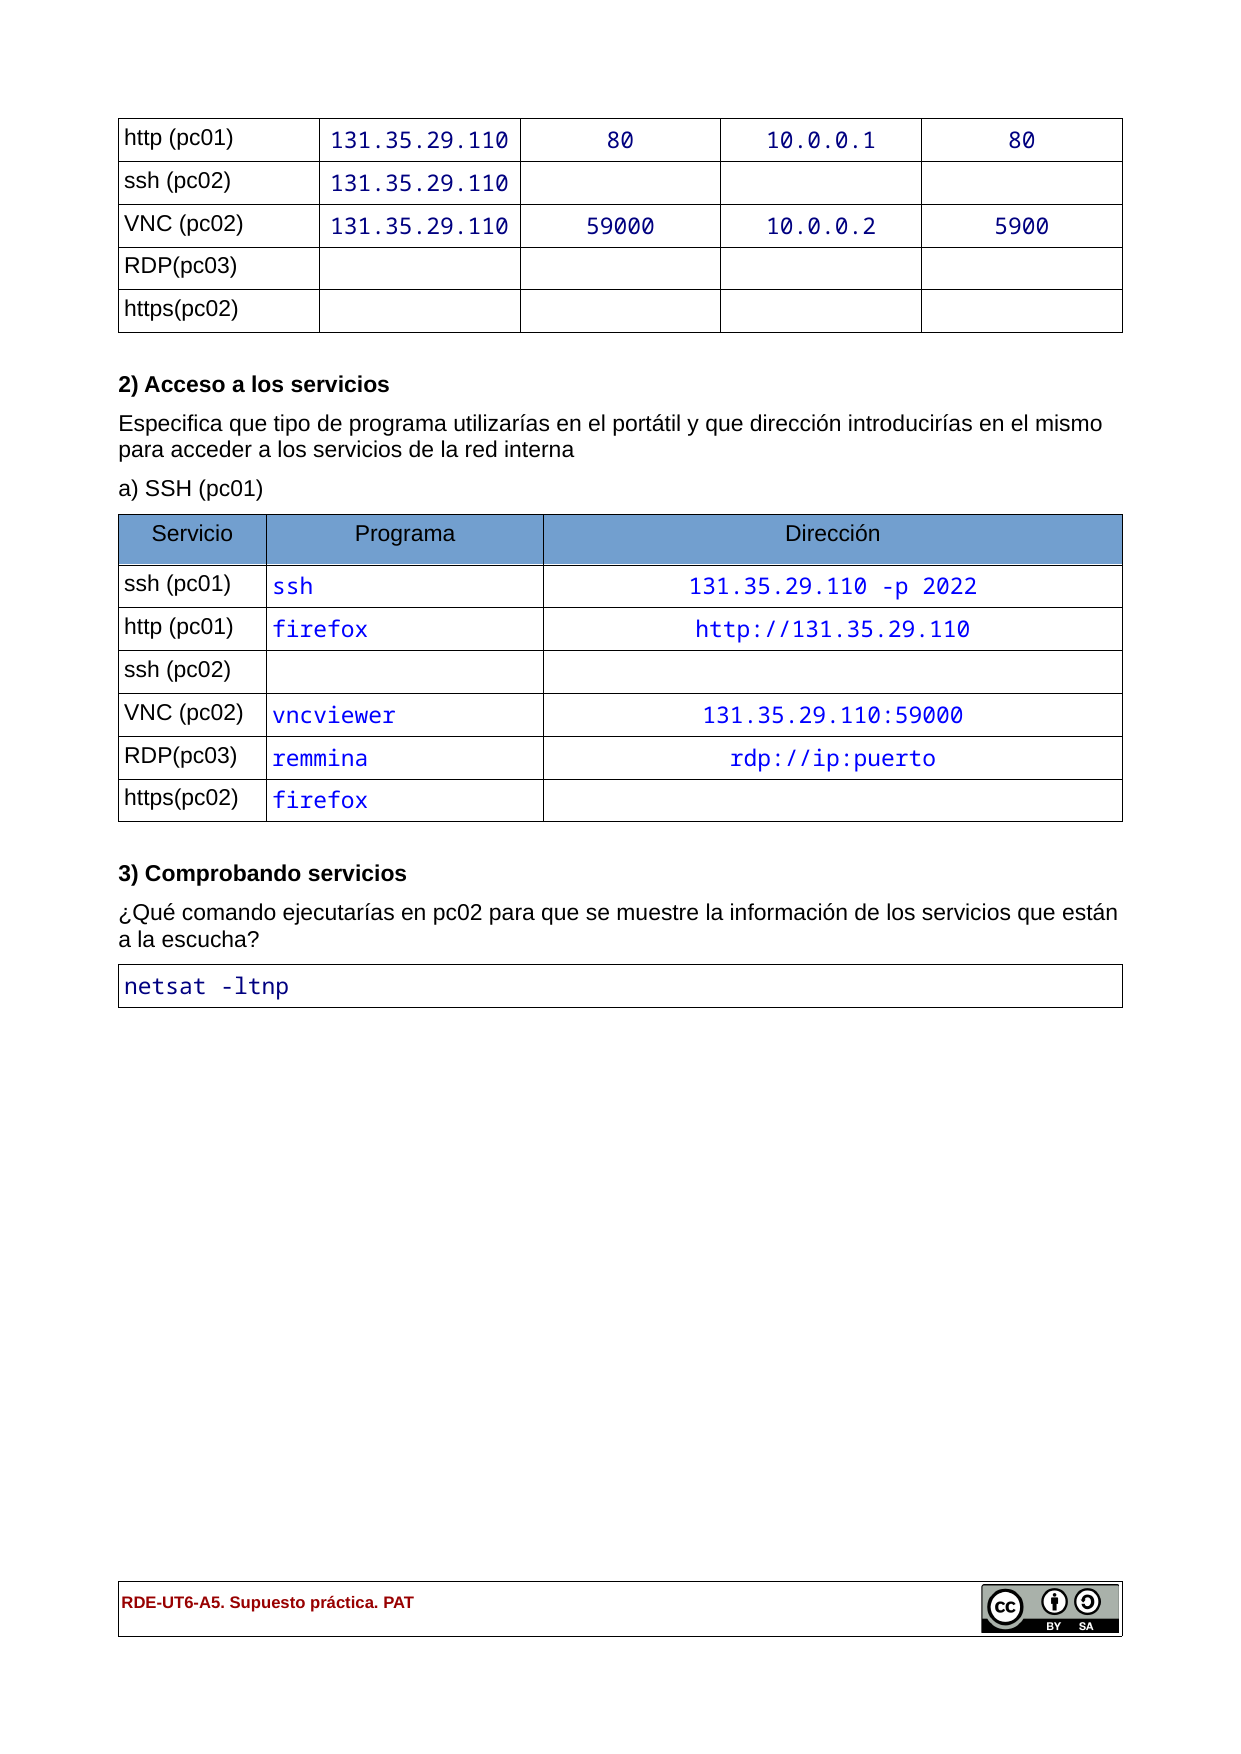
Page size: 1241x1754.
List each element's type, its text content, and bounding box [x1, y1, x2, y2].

table_header Dirección [544, 515, 1122, 564]
table_header Programa [267, 515, 543, 564]
picture [981, 1584, 1119, 1633]
table_cell [521, 248, 720, 289]
text a) SSH (pc01) [118, 475, 1122, 502]
table_cell firefox [267, 780, 543, 821]
table_cell [721, 248, 921, 289]
table_cell 59000 [521, 205, 720, 247]
table_cell firefox [267, 608, 543, 650]
table_cell 131.35.29.110 -p 2022 [544, 566, 1122, 607]
table_cell remmina [267, 737, 543, 778]
text 3) Comprobando servicios [118, 860, 1122, 887]
table_cell vncviewer [267, 694, 543, 736]
table_cell ssh [267, 566, 543, 607]
table_cell [721, 162, 921, 204]
table_cell http://131.35.29.110 [544, 608, 1122, 650]
table_cell ssh (pc02) [119, 651, 266, 693]
table_cell RDP(pc03) [119, 737, 266, 778]
text Especifica que tipo de programa utilizarías en el portátil y que dirección introducirías en el mismo para acceder a los servicios de la red interna [118, 410, 1122, 463]
table_cell http (pc01) [119, 608, 266, 650]
table_cell 131.35.29.110 [320, 205, 520, 247]
table_cell http (pc01) [119, 119, 319, 161]
table_cell [320, 248, 520, 289]
table_cell 10.0.0.1 [721, 119, 921, 161]
table_cell [521, 162, 720, 204]
table_cell [267, 651, 543, 693]
table_cell [922, 162, 1122, 204]
table_cell [922, 248, 1122, 289]
table_cell https(pc02) [119, 780, 266, 821]
table_cell 131.35.29.110 [320, 162, 520, 204]
table_cell 80 [922, 119, 1122, 161]
table_cell 10.0.0.2 [721, 205, 921, 247]
table_cell 80 [521, 119, 720, 161]
table_header Servicio [119, 515, 266, 564]
table_cell VNC (pc02) [119, 205, 319, 247]
table_cell VNC (pc02) [119, 694, 266, 736]
table_cell [320, 290, 520, 332]
table_cell [544, 651, 1122, 693]
text ¿Qué comando ejecutarías en pc02 para que se muestre la información de los servicios que están a la escucha? [118, 899, 1122, 952]
table_cell RDP(pc03) [119, 248, 319, 289]
table_cell [521, 290, 720, 332]
table_cell https(pc02) [119, 290, 319, 332]
table_cell 5900 [922, 205, 1122, 247]
table_cell ssh (pc01) [119, 566, 266, 607]
table_cell 131.35.29.110:59000 [544, 694, 1122, 736]
table_cell [544, 780, 1122, 821]
table_cell ssh (pc02) [119, 162, 319, 204]
text 2) Acceso a los servicios [118, 371, 1122, 397]
table_header netsat -ltnp [119, 965, 1122, 1007]
table_cell rdp://ip:puerto [544, 737, 1122, 778]
table_cell [922, 290, 1122, 332]
table_cell [721, 290, 921, 332]
table_cell 131.35.29.110 [320, 119, 520, 161]
